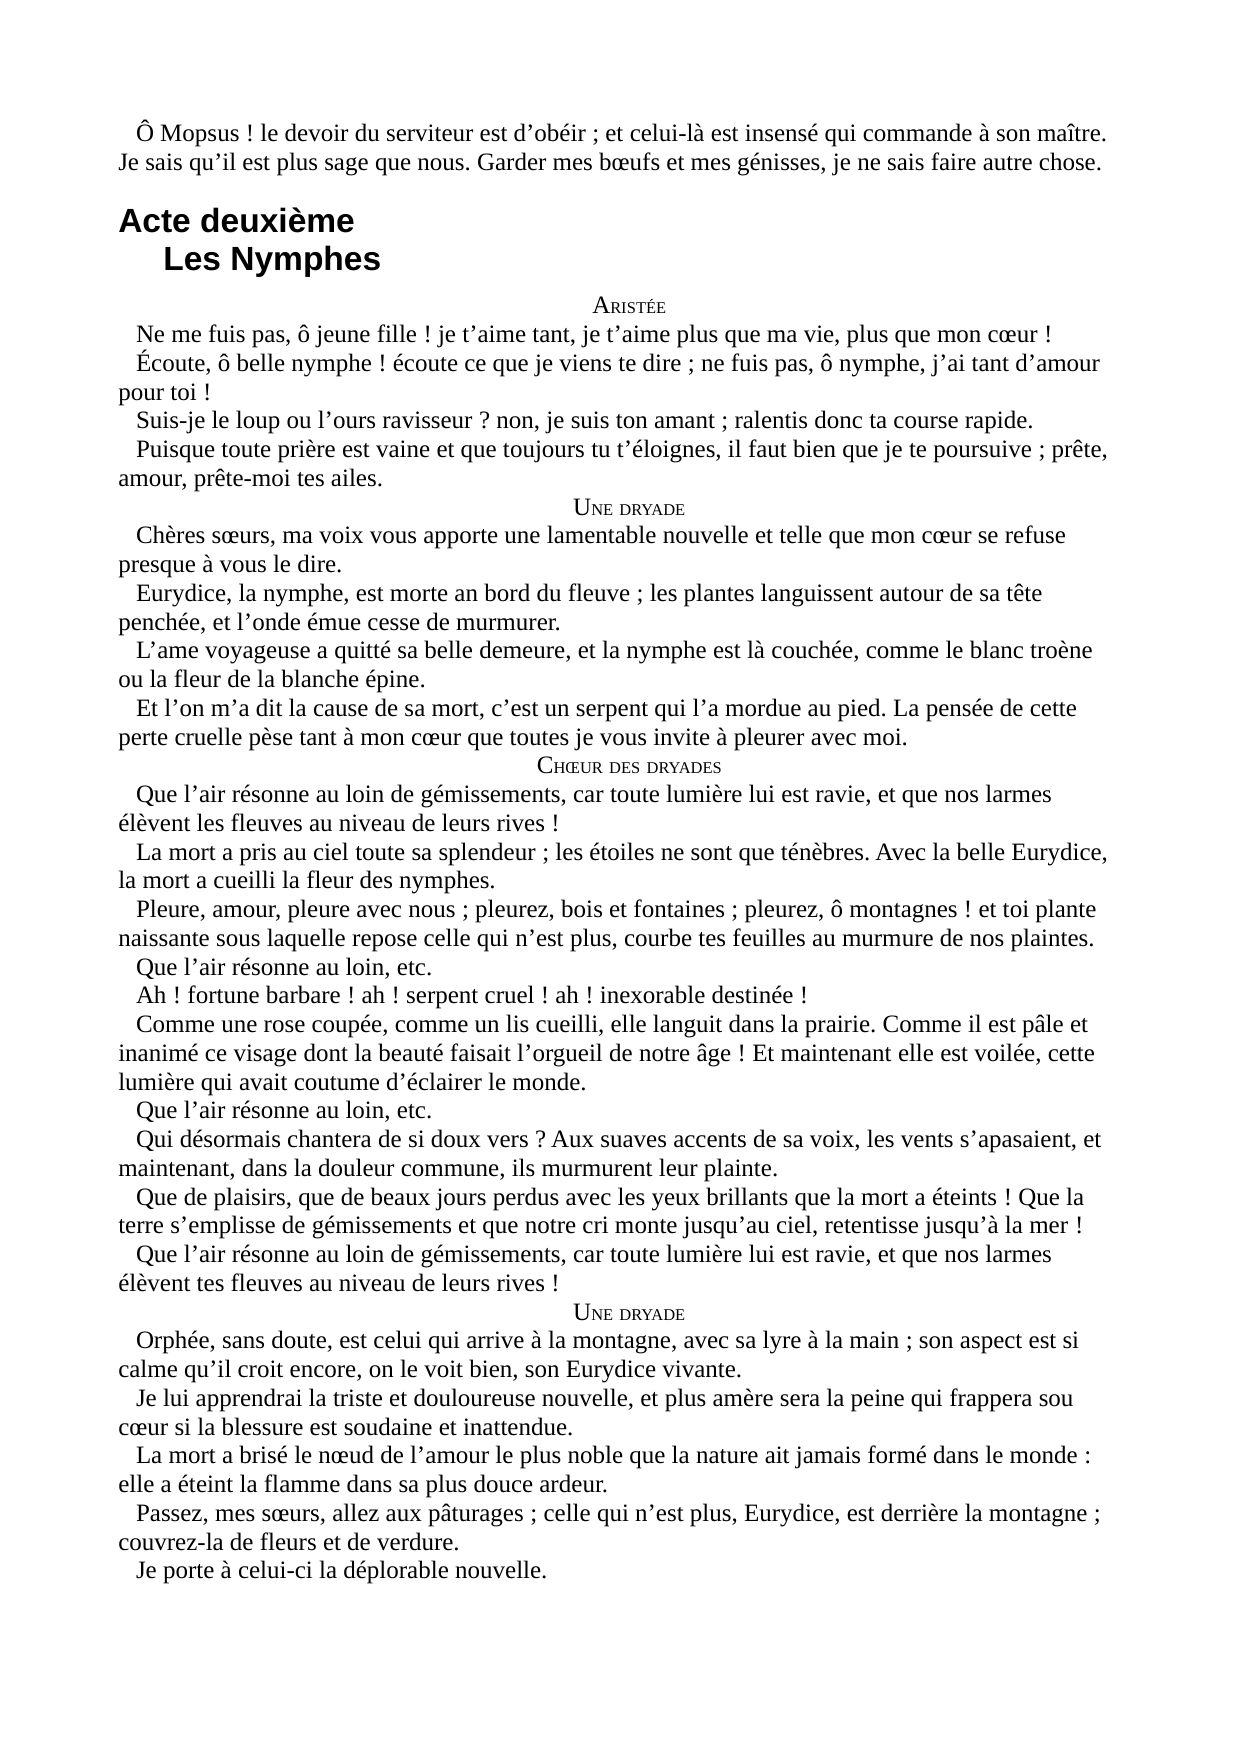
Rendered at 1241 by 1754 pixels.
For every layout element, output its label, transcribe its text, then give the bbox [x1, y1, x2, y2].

text Aristée [118, 290, 1122, 319]
text Je porte à celui-ci la déplorable nouvelle. [118, 1555, 1122, 1584]
text Pleure, amour, pleure avec nous ; pleurez, bois et fontaines ; pleurez, ô montagnes ! et toi plante naissante sous laquelle repose celle qui n’est plus, courbe tes feuilles au murmure de nos plaintes. [118, 894, 1122, 952]
text Que l’air résonne au loin de gémissements, car toute lumière lui est ravie, et que nos larmes élèvent les fleuves au niveau de leurs rives ! [118, 779, 1122, 837]
text Comme une rose coupée, comme un lis cueilli, elle languit dans la prairie. Comme il est pâle et inanimé ce visage dont la beauté faisait l’orgueil de notre âge ! Et maintenant elle est voilée, cette lumière qui avait coutume d’éclairer le monde. [118, 1009, 1122, 1095]
text Eurydice, la nymphe, est morte an bord du fleuve ; les plantes languissent autour de sa tête penchée, et l’onde émue cesse de murmurer. [118, 578, 1122, 635]
text Que l’air résonne au loin de gémissements, car toute lumière lui est ravie, et que nos larmes élèvent tes fleuves au niveau de leurs rives ! [118, 1239, 1122, 1297]
text Que l’air résonne au loin, etc. [118, 952, 1122, 980]
text La mort a pris au ciel toute sa splendeur ; les étoiles ne sont que ténèbres. Avec la belle Eurydice, la mort a cueilli la fleur des nymphes. [118, 837, 1122, 894]
text Une dryade [118, 1297, 1122, 1325]
text Que l’air résonne au loin, etc. [118, 1095, 1122, 1124]
text Écoute, ô belle nymphe ! écoute ce que je viens te dire ; ne fuis pas, ô nymphe, j’ai tant d’amour pour toi ! [118, 348, 1122, 405]
text Et l’on m’a dit la cause de sa mort, c’est un serpent qui l’a mordue au pied. La pensée de cette perte cruelle pèse tant à mon cœur que toutes je vous invite à pleurer avec moi. [118, 693, 1122, 750]
text Une dryade [118, 492, 1122, 520]
text Je lui apprendrai la triste et douloureuse nouvelle, et plus amère sera la peine qui frappera sou cœur si la blessure est soudaine et inattendue. [118, 1383, 1122, 1440]
text Passez, mes sœurs, allez aux pâturages ; celle qui n’est plus, Eurydice, est derrière la montagne ; couvrez-la de fleurs et de verdure. [118, 1498, 1122, 1555]
text Que de plaisirs, que de beaux jours perdus avec les yeux brillants que la mort a éteints ! Que la terre s’emplisse de gémissements et que notre cri monte jusqu’au ciel, retentisse jusqu’à la mer ! [118, 1182, 1122, 1239]
text La mort a brisé le nœud de l’amour le plus noble que la nature ait jamais formé dans le monde : elle a éteint la flamme dans sa plus douce ardeur. [118, 1440, 1122, 1498]
text Chères sœurs, ma voix vous apporte une lamentable nouvelle et telle que mon cœur se refuse presque à vous le dire. [118, 520, 1122, 578]
text Puisque toute prière est vaine et que toujours tu t’éloignes, il faut bien que je te poursuive ; prête, amour, prête-moi tes ailes. [118, 434, 1122, 492]
text Suis-je le loup ou l’ours ravisseur ? non, je suis ton amant ; ralentis donc ta course rapide. [118, 405, 1122, 434]
text Ne me fuis pas, ô jeune fille ! je t’aime tant, je t’aime plus que ma vie, plus que mon cœur ! [118, 319, 1122, 348]
text Ô Mopsus ! le devoir du serviteur est d’obéir ; et celui-là est insensé qui commande à son maître. Je sais qu’il est plus sage que nous. Garder mes bœufs et mes génisses, je ne sais faire autre chose. [118, 118, 1122, 176]
text Qui désormais chantera de si doux vers ? Aux suaves accents de sa voix, les vents s’apasaient, et maintenant, dans la douleur commune, ils murmurent leur plainte. [118, 1124, 1122, 1182]
text Ah ! fortune barbare ! ah ! serpent cruel ! ah ! inexorable destinée ! [118, 980, 1122, 1009]
text Chœur des dryades [118, 750, 1122, 779]
subtitle Acte deuxième Les Nymphes [118, 201, 1122, 278]
text L’ame voyageuse a quitté sa belle demeure, et la nymphe est là couchée, comme le blanc troène ou la fleur de la blanche épine. [118, 635, 1122, 693]
text Orphée, sans doute, est celui qui arrive à la montagne, avec sa lyre à la main ; son aspect est si calme qu’il croit encore, on le voit bien, son Eurydice vivante. [118, 1325, 1122, 1383]
